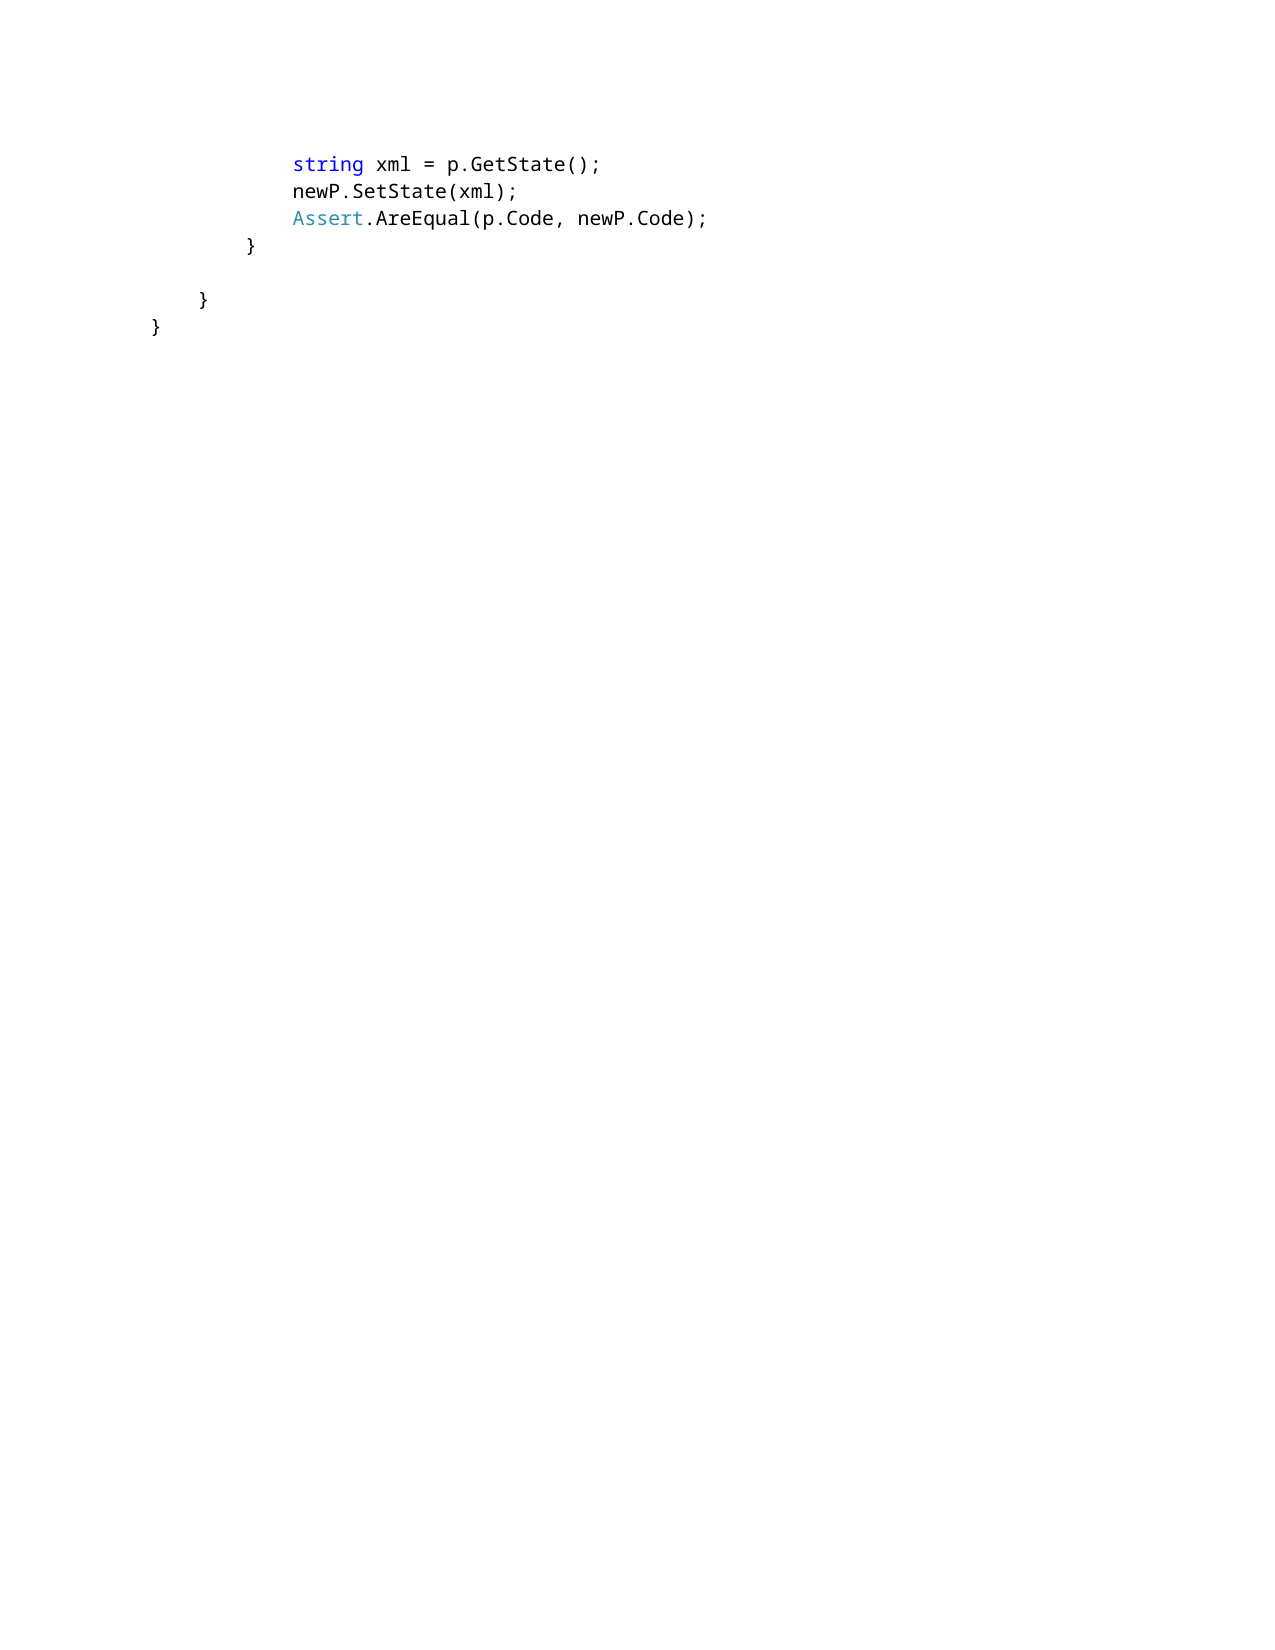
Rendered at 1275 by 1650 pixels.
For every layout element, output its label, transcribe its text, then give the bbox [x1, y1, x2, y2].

text } [150, 285, 1125, 312]
text newP.SetState(xml); [150, 177, 1125, 204]
text } [150, 312, 1125, 339]
text } [150, 231, 1125, 258]
text string xml = p.GetState(); [150, 150, 1125, 177]
text Assert.AreEqual(p.Code, newP.Code); [150, 204, 1125, 231]
